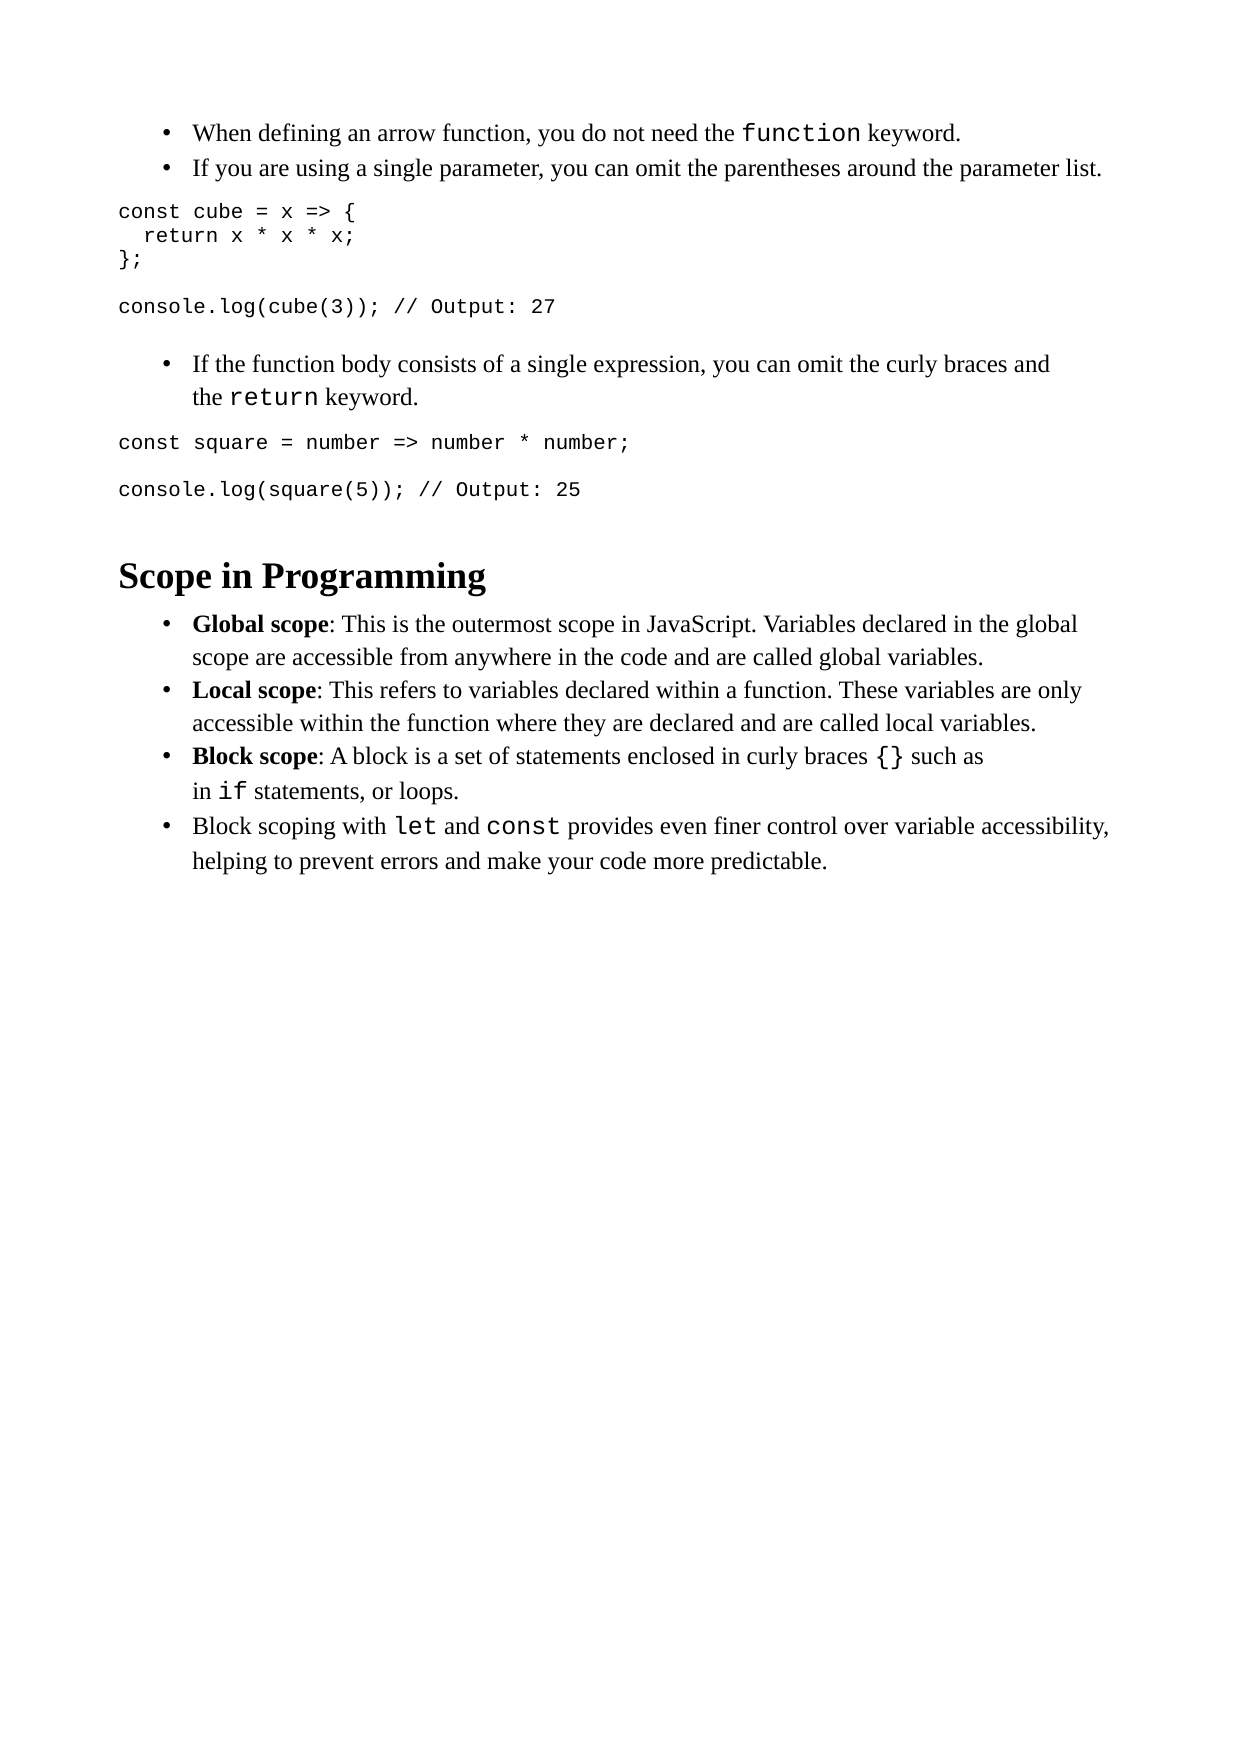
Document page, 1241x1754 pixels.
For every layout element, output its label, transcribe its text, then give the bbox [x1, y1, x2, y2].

list Global scope: This is the outermost scope in JavaScript. Variables declared in the global scope are accessible from anywhere in the code and are called global variables. [162, 609, 1122, 671]
text const cube = x => { [118, 201, 1122, 225]
list If the function body consists of a single expression, you can omit the curly braces and the return keyword. [162, 349, 1122, 413]
list If you are using a single parameter, you can omit the parentheses around the parameter list. [162, 153, 1122, 182]
list Local scope: This refers to variables declared within a function. These variables are only accessible within the function where they are declared and are called local variables. [162, 675, 1122, 737]
list Block scoping with let and const provides even finer control over variable accessibility, helping to prevent errors and make your code more predictable. [162, 811, 1122, 875]
list When defining an arrow function, you do not need the function keyword. [162, 118, 1122, 149]
text console.log(cube(3)); // Output: 27 [118, 296, 1122, 319]
text return x * x * x; [118, 225, 1122, 248]
list Block scope: A block is a set of statements enclosed in curly braces {} such as in if statements, or loops. [162, 741, 1122, 807]
text console.log(square(5)); // Output: 25 [118, 479, 1122, 503]
text const square = number => number * number; [118, 432, 1122, 456]
text }; [118, 248, 1122, 272]
subtitle Scope in Programming [118, 553, 1122, 596]
